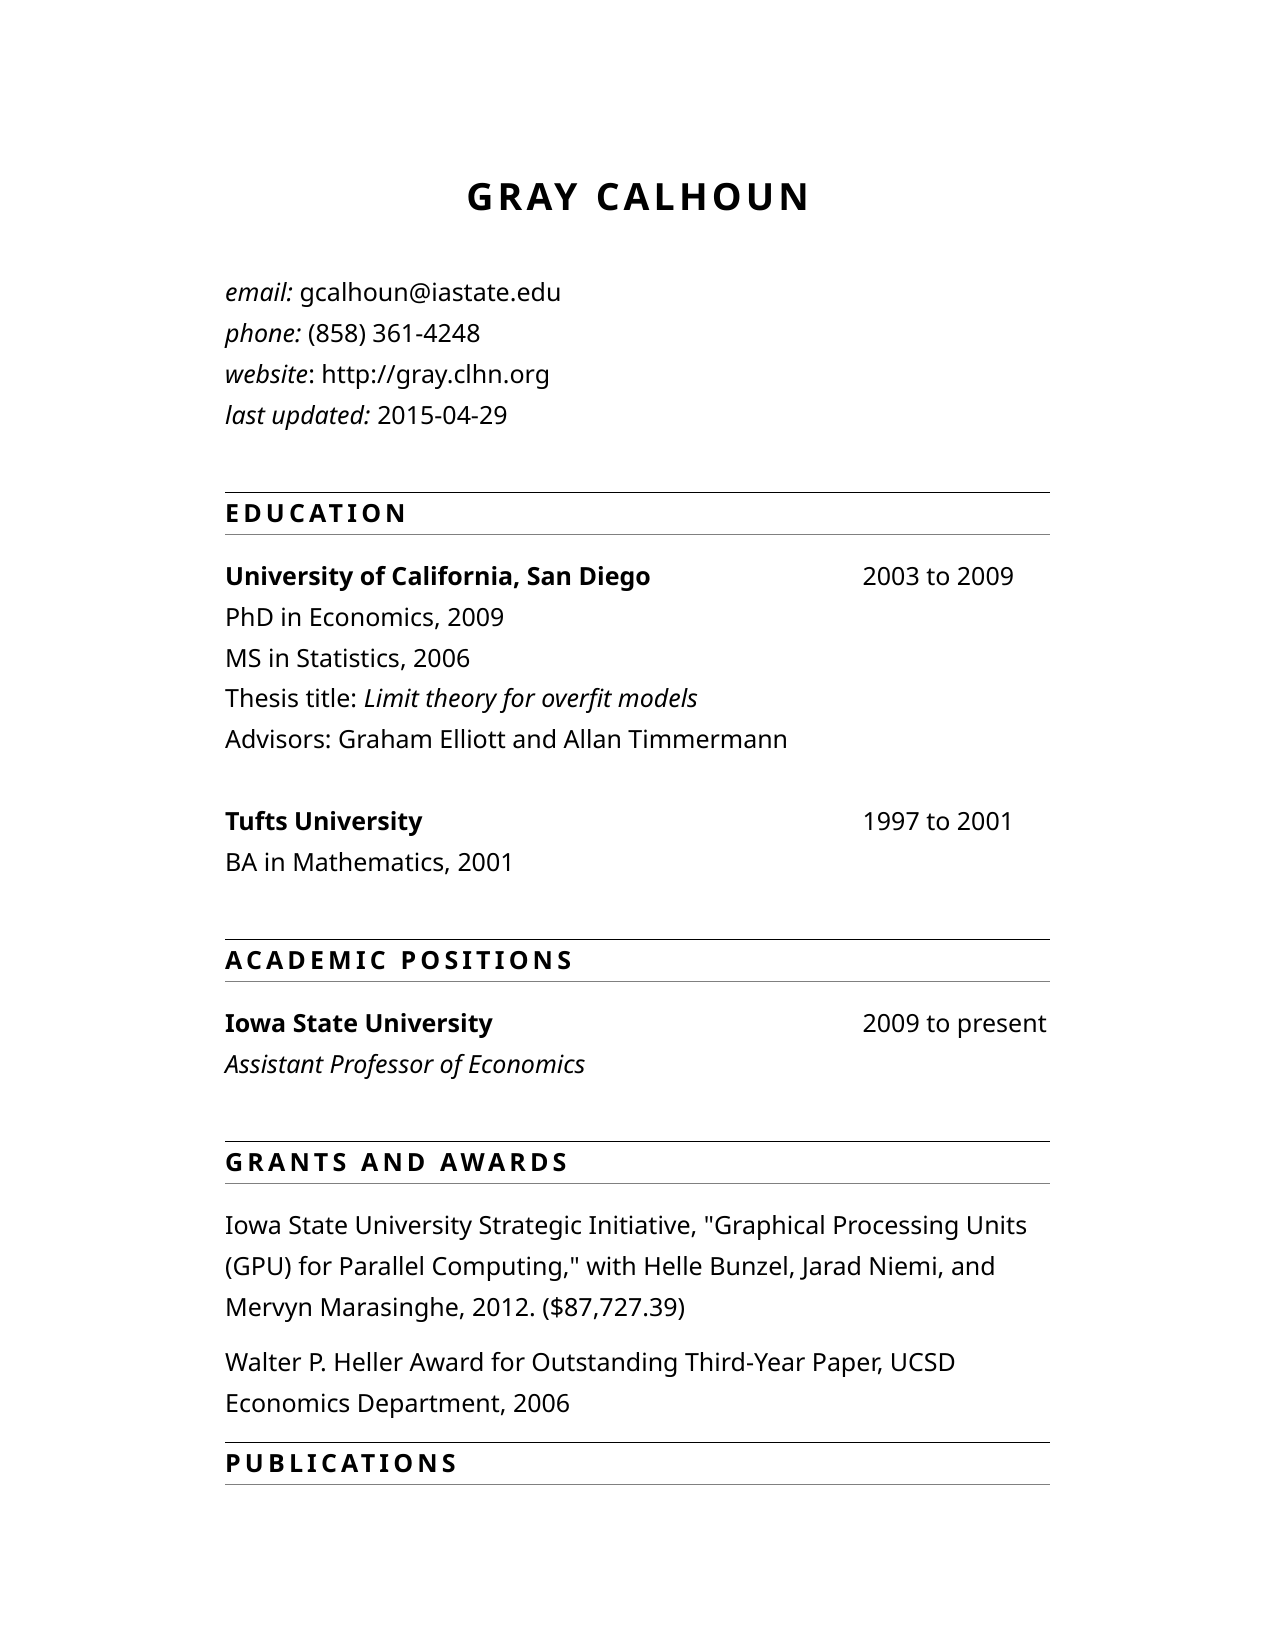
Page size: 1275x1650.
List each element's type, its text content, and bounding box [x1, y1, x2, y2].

text last updated: 2015-04-29 [206, 397, 1050, 432]
text phone: (858) 361-4248 [206, 316, 1050, 350]
text BA in Mathematics, 2001 [225, 844, 1050, 878]
text GRANTS AND AWARDS [225, 1142, 1050, 1183]
text PUBLICATIONS [225, 1443, 1050, 1484]
text ACADEMIC POSITIONS [225, 940, 1050, 981]
text Walter P. Heller Award for Outstanding Third-Year Paper, UCSD Economics Department, 2006 [225, 1345, 1050, 1420]
text website: http://gray.clhn.org [206, 357, 1050, 391]
text MS in Statistics, 2006 [225, 640, 1050, 674]
text email: gcalhoun@iastate.edu [206, 275, 1050, 309]
text PhD in Economics, 2009 [225, 599, 1050, 633]
text Iowa State University 2009 to present [225, 1006, 1050, 1040]
text EDUCATION [225, 493, 1050, 534]
text Assistant Professor of Economics [225, 1046, 1050, 1081]
subtitle GRAY CALHOUN [225, 187, 1050, 217]
text Thesis title: Limit theory for overfit models [225, 681, 1050, 715]
text Tufts University 1997 to 2001 [225, 804, 1050, 838]
text University of California, San Diego 2003 to 2009 [225, 559, 1050, 593]
text Iowa State University Strategic Initiative, "Graphical Processing Units (GPU) for Parallel Computing," with Helle Bunzel, Jarad Niemi, and Mervyn Marasinghe, 2012. ($87,727.39) [225, 1208, 1050, 1323]
text Advisors: Graham Elliott and Allan Timmermann [225, 722, 1050, 756]
